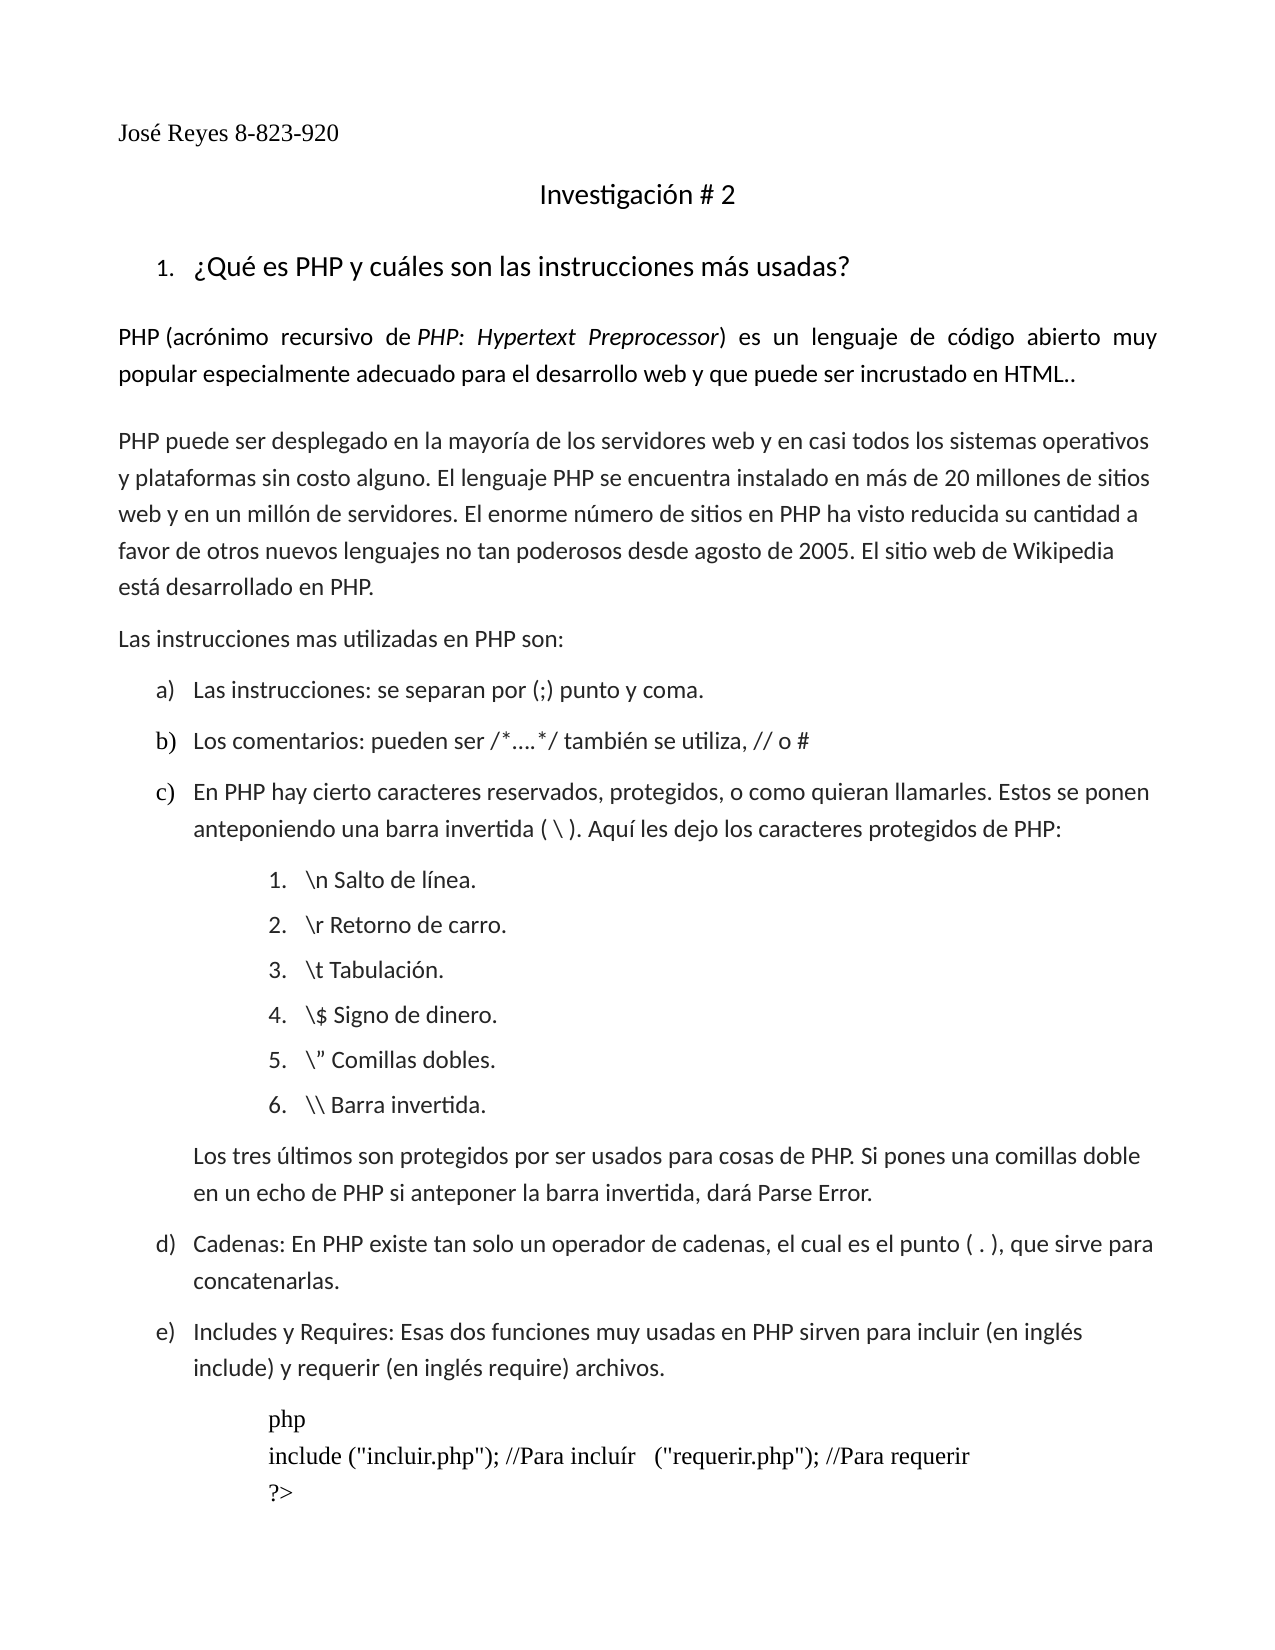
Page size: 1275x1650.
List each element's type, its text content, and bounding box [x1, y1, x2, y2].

list \” Comillas dobles. [268, 1044, 1157, 1075]
list Los tres últimos son protegidos por ser usados para cosas de PHP. Si pones una comillas doble en un echo de PHP si anteponer la barra invertida, dará Parse Error. [156, 1141, 1157, 1208]
text Las instrucciones mas utilizadas en PHP son: [118, 623, 1157, 653]
list php [231, 1404, 1157, 1432]
text Investigación # 2 [118, 176, 1157, 212]
list \$ Signo de dinero. [268, 999, 1157, 1030]
list En PHP hay cierto caracteres reservados, protegidos, o como quieran llamarles. Estos se ponen anteponiendo una barra invertida ( \ ). Aquí les dejo los caracteres protegidos de PHP: [156, 776, 1157, 843]
list Las instrucciones: se separan por (;) punto y coma. [156, 674, 1157, 704]
list \\ Barra invertida. [268, 1089, 1157, 1120]
list \n Salto de línea. [268, 864, 1157, 894]
text PHP puede ser desplegado en la mayoría de los servidores web y en casi todos los sistemas operativos y plataformas sin costo alguno. El lenguaje PHP se encuentra instalado en más de 20 millones de sitios web y en un millón de servidores. El enorme número de sitios en PHP ha visto reducida su cantidad a favor de otros nuevos lenguajes no tan poderosos desde agosto de 2005. El sitio web de Wikipedia está desarrollado en PHP. [118, 389, 1157, 602]
list \t Tabulación. [268, 954, 1157, 984]
list Cadenas: En PHP existe tan solo un operador de cadenas, el cual es el punto ( . ), que sirve para concatenarlas. [156, 1228, 1157, 1295]
list include ("incluir.php"); //Para incluír ("requerir.php"); //Para requerir [231, 1441, 1157, 1469]
list Includes y Requires: Esas dos funciones muy usadas en PHP sirven para incluir (en inglés include) y requerir (en inglés require) archivos. [156, 1316, 1157, 1383]
list ¿Qué es PHP y cuáles son las instrucciones más usadas? [156, 248, 1157, 283]
list Los comentarios: pueden ser /*….*/ también se utiliza, // o # [156, 725, 1157, 756]
list ?> [231, 1478, 1157, 1507]
list \r Retorno de carro. [268, 909, 1157, 939]
text PHP (acrónimo recursivo de PHP: Hypertext Preprocessor) es un lenguaje de código abierto muy popular especialmente adecuado para el desarrollo web y que puede ser incrustado en HTML.. [118, 314, 1157, 389]
